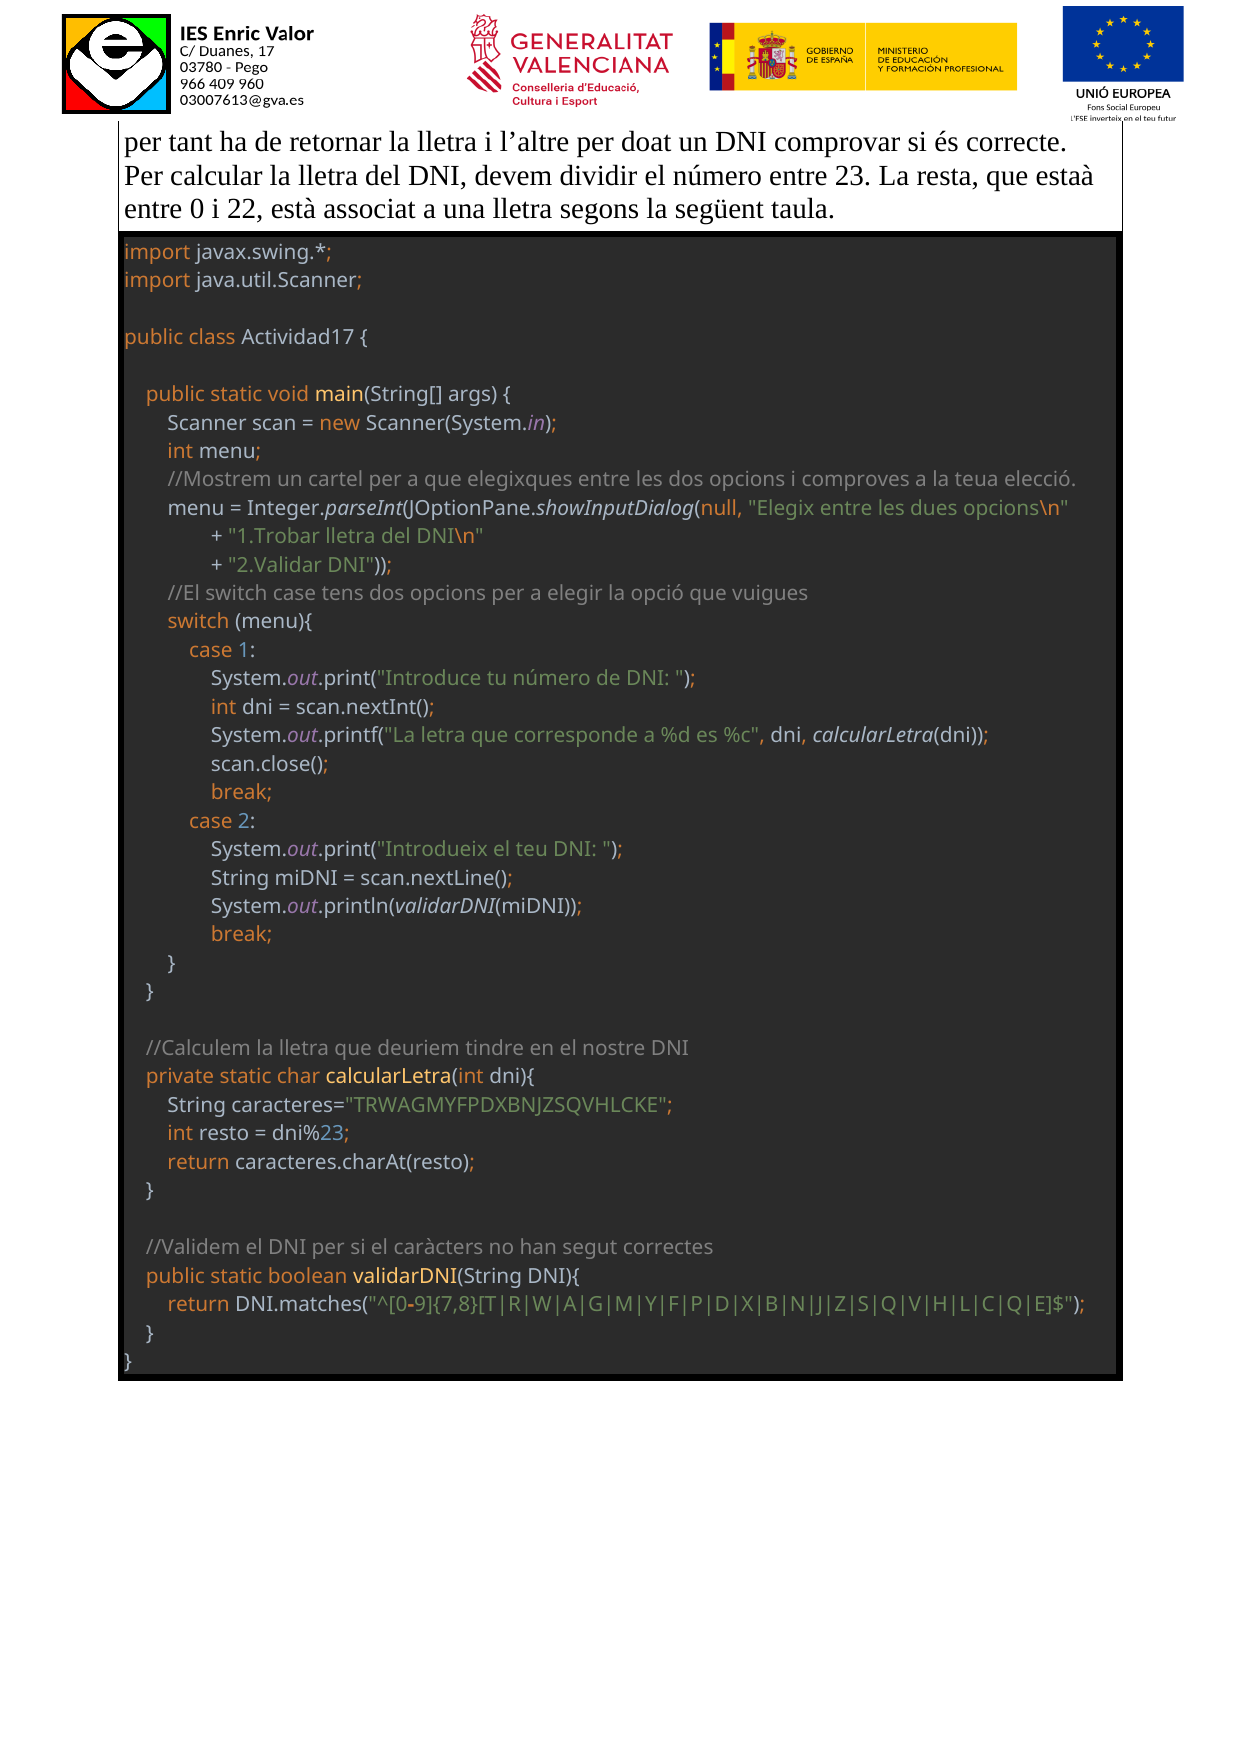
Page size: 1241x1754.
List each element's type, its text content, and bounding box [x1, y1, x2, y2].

table_cell per tant ha de retornar la lletra i l’altre per doat un DNI comprovar si és correcte. Per calcular la lletra del DNI, devem dividir el número entre 23. La resta, que estaà entre 0 i 22, està associat a una lletra segons la següent taula. [119, 121, 1122, 231]
table_cell import javax.swing.*; import java.util.Scanner; public class Actividad17 { public static void main(String[] args) { Scanner scan = new Scanner(System.in); int menu; //Mostrem un cartel per a que elegixques entre les dos opcions i comproves a la teua elecció. menu = Integer.parseInt(JOptionPane.showInputDialog(null, "Elegix entre les dues opcions\n" + "1.Trobar lletra del DNI\n" + "2.Validar DNI")); //El switch case tens dos opcions per a elegir la opció que vuigues switch (menu){ case 1: System.out.print("Introduce tu número de DNI: "); int dni = scan.nextInt(); System.out.printf("La letra que corresponde a %d es %c", dni, calcularLetra(dni)); scan.close(); break; case 2: System.out.print("Introdueix el teu DNI: "); String miDNI = scan.nextLine(); System.out.println(validarDNI(miDNI)); break; } } //Calculem la lletra que deuriem tindre en el nostre DNI private static char calcularLetra(int dni){ String caracteres="TRWAGMYFPDXBNJZSQVHLCKE"; int resto = dni%23; return caracteres.charAt(resto); } //Validem el DNI per si el caràcters no han segut correctes public static boolean validarDNI(String DNI){ return DNI.matches("^[0-9]{7,8}[T|R|W|A|G|M|Y|F|P|D|X|B|N|J|Z|S|Q|V|H|L|C|Q|E]$"); } } [119, 232, 1122, 1380]
